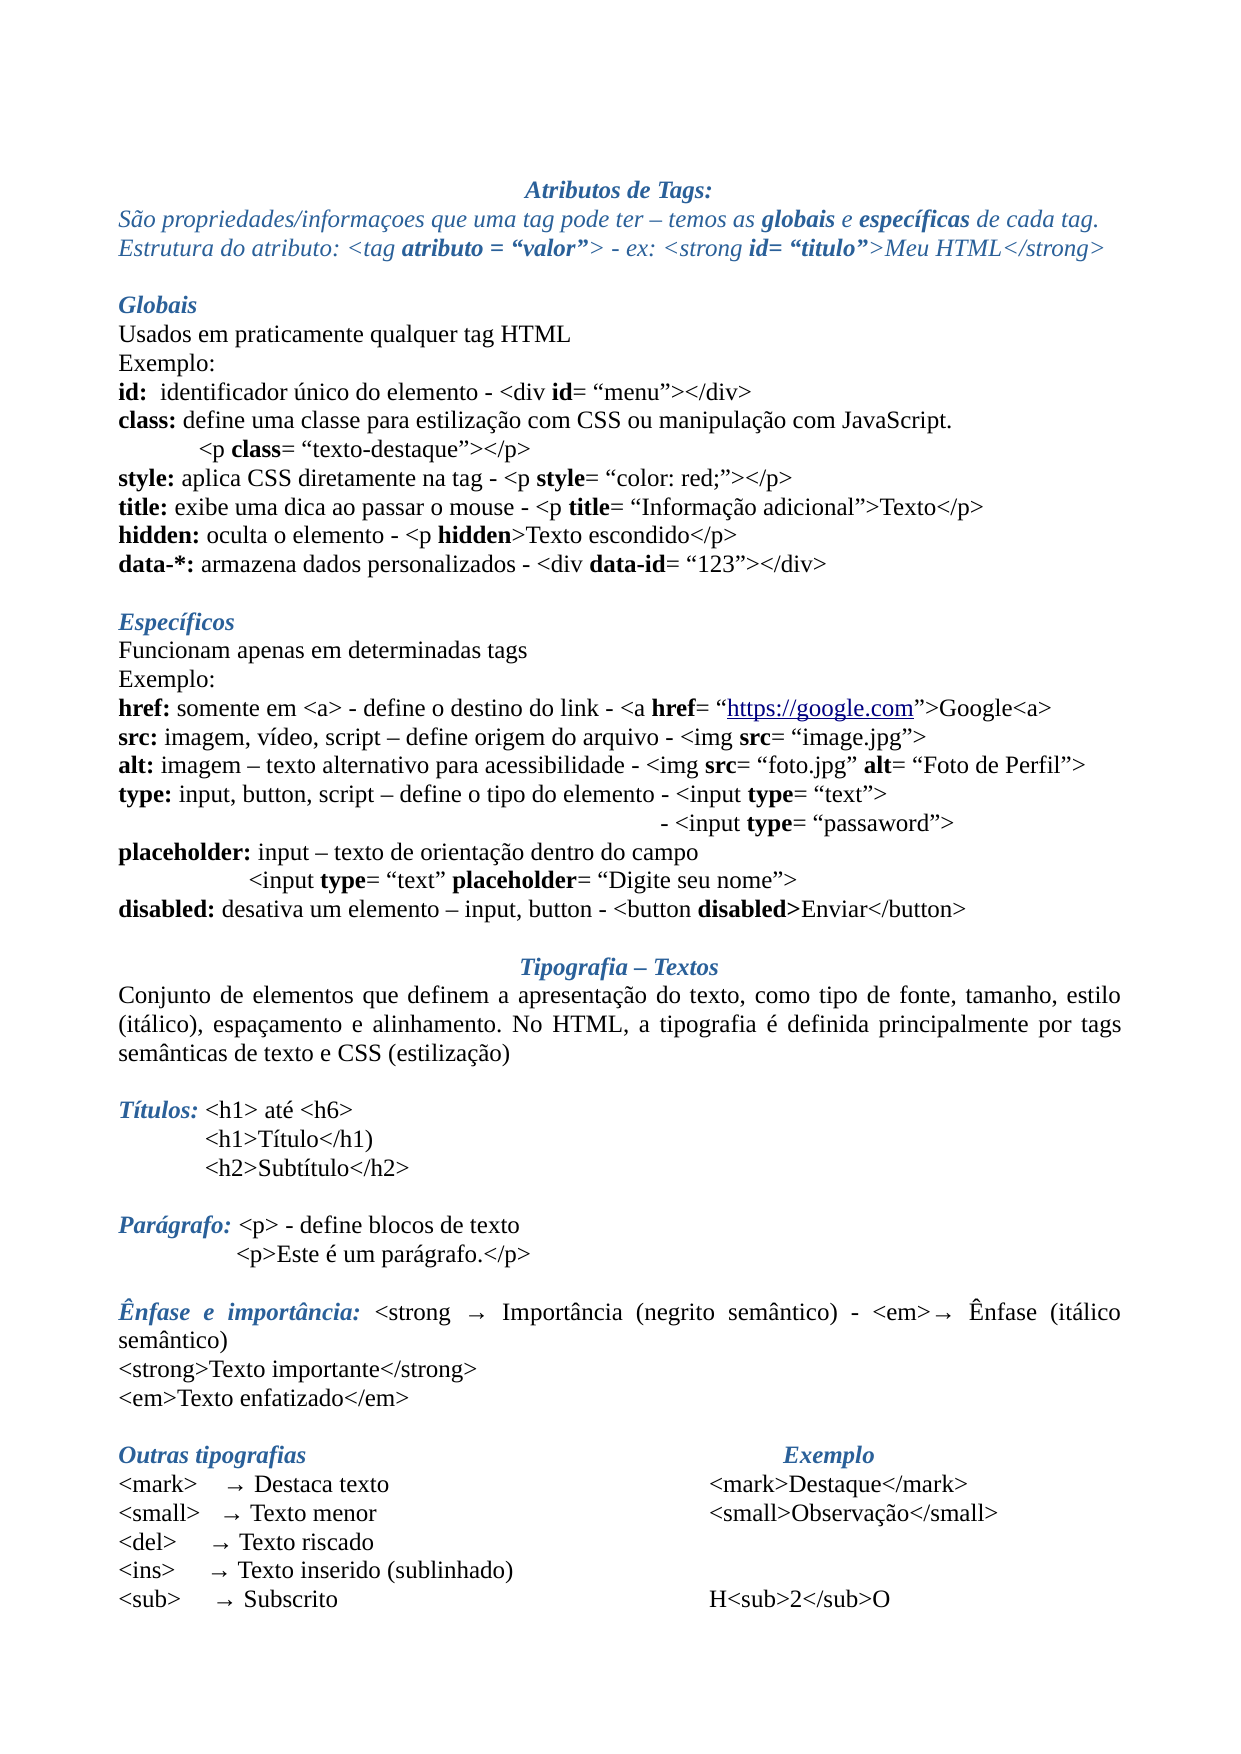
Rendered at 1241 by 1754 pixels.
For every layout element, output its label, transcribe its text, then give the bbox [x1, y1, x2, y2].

text <ins> → Texto inserido (sublinhado) [118, 1556, 1122, 1584]
text <h2>Subtítulo</h2> [118, 1153, 1122, 1182]
text Funcionam apenas em determinadas tags [118, 636, 1122, 664]
text placeholder: input – texto de orientação dentro do campo [118, 837, 1122, 866]
text Ênfase e importância: <strong → Importância (negrito semântico) - <em>→ Ênfase (itálico semântico) [118, 1297, 1122, 1354]
text Títulos: <h1> até <h6> [118, 1096, 1122, 1124]
text Outras tipografias Exemplo [118, 1441, 1122, 1469]
text <mark> → Destaca texto <mark>Destaque</mark> [118, 1469, 1122, 1498]
text <input type= “text” placeholder= “Digite seu nome”> [118, 866, 1122, 894]
text <em>Texto enfatizado</em> [118, 1383, 1122, 1412]
text <p class= “texto-destaque”></p> [118, 434, 1122, 463]
text Estrutura do atributo: <tag atributo = “valor”> - ex: <strong id= “titulo”>Meu HTML</strong> [118, 233, 1122, 262]
text Usados em praticamente qualquer tag HTML [118, 319, 1122, 348]
text <h1>Título</h1) [118, 1124, 1122, 1153]
text Tipografia – Textos [118, 952, 1122, 981]
text Parágrafo: <p> - define blocos de texto [118, 1211, 1122, 1239]
text Específicos [118, 607, 1122, 636]
text type: input, button, script – define o tipo do elemento - <input type= “text”> [118, 779, 1122, 808]
text <del> → Texto riscado [118, 1527, 1122, 1556]
text Globais [118, 291, 1122, 319]
text <p>Este é um parágrafo.</p> [118, 1239, 1122, 1268]
text title: exibe uma dica ao passar o mouse - <p title= “Informação adicional”>Texto</p> [118, 492, 1122, 521]
text class: define uma classe para estilização com CSS ou manipulação com JavaScript. [118, 406, 1122, 434]
text href: somente em <a> - define o destino do link - <a href= “https://google.com”>Google<a> [118, 693, 1122, 722]
text São propriedades/informaçoes que uma tag pode ter – temos as globais e específicas de cada tag. [118, 204, 1122, 233]
text Atributos de Tags: [118, 176, 1122, 204]
text Exemplo: [118, 664, 1122, 693]
text data-*: armazena dados personalizados - <div data-id= “123”></div> [118, 549, 1122, 578]
text Conjunto de elementos que definem a apresentação do texto, como tipo de fonte, tamanho, estilo (itálico), espaçamento e alinhamento. No HTML, a tipografia é definida principalmente por tags semânticas de texto e CSS (estilização) [118, 981, 1122, 1067]
text <small> → Texto menor <small>Observação</small> [118, 1498, 1122, 1527]
text <strong>Texto importante</strong> [118, 1354, 1122, 1383]
text disabled: desativa um elemento – input, button - <button disabled>Enviar</button> [118, 894, 1122, 923]
text - <input type= “passaword”> [118, 808, 1122, 837]
text alt: imagem – texto alternativo para acessibilidade - <img src= “foto.jpg” alt= “Foto de Perfil”> [118, 751, 1122, 779]
text hidden: oculta o elemento - <p hidden>Texto escondido</p> [118, 521, 1122, 549]
text Exemplo: [118, 348, 1122, 377]
text id: identificador único do elemento - <div id= “menu”></div> [118, 377, 1122, 406]
text src: imagem, vídeo, script – define origem do arquivo - <img src= “image.jpg”> [118, 722, 1122, 751]
text <sub> → Subscrito H<sub>2</sub>O [118, 1584, 1122, 1613]
text style: aplica CSS diretamente na tag - <p style= “color: red;”></p> [118, 463, 1122, 492]
